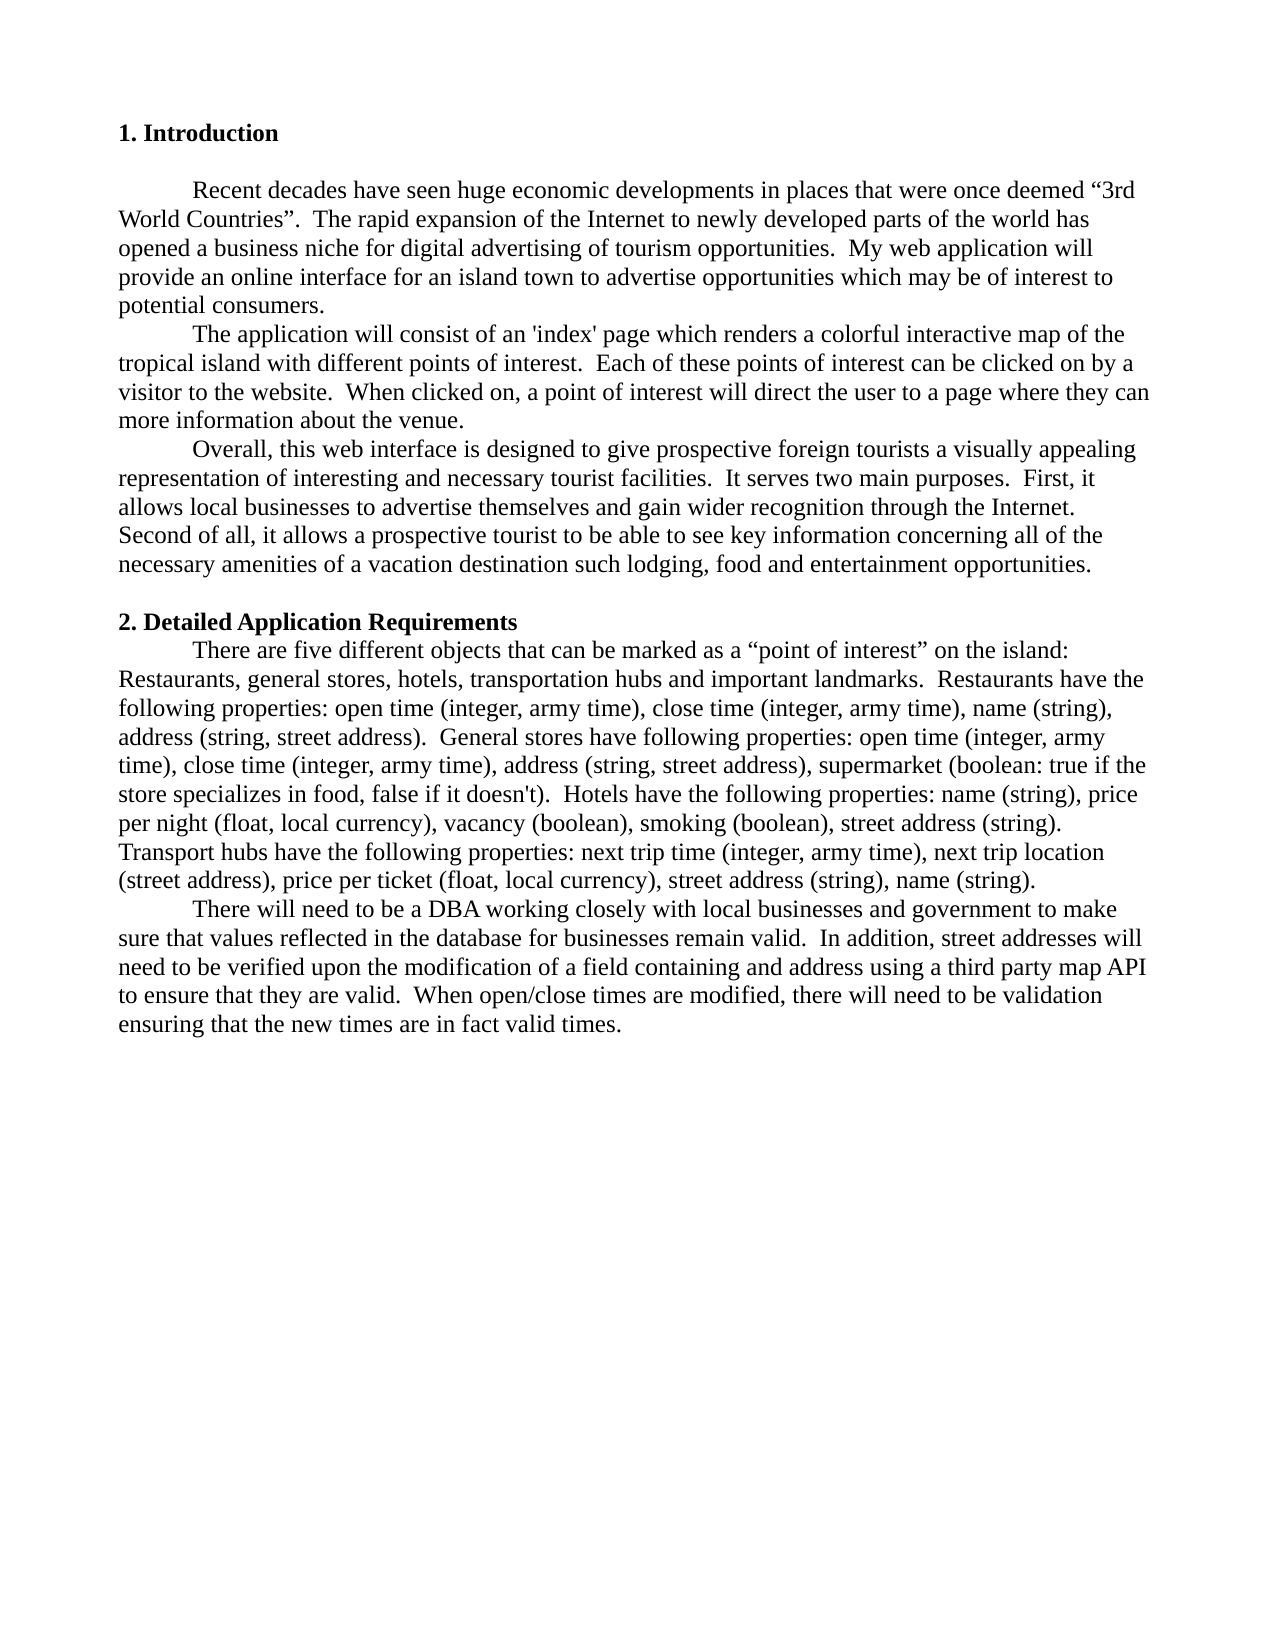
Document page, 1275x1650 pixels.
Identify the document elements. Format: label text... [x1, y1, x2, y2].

text The application will consist of an 'index' page which renders a colorful interactive map of the tropical island with different points of interest. Each of these points of interest can be clicked on by a visitor to the website. When clicked on, a point of interest will direct the user to a page where they can more information about the venue. [118, 319, 1157, 434]
text Overall, this web interface is designed to give prospective foreign tourists a visually appealing representation of interesting and necessary tourist facilities. It serves two main purposes. First, it allows local businesses to advertise themselves and gain wider recognition through the Internet. Second of all, it allows a prospective tourist to be able to see key information concerning all of the necessary amenities of a vacation destination such lodging, food and entertainment opportunities. [118, 434, 1157, 578]
text 2. Detailed Application Requirements [118, 607, 1157, 636]
text There will need to be a DBA working closely with local businesses and government to make sure that values reflected in the database for businesses remain valid. In addition, street addresses will need to be verified upon the modification of a field containing and address using a third party map API to ensure that they are valid. When open/close times are modified, there will need to be validation ensuring that the new times are in fact valid times. [118, 894, 1157, 1038]
text 1. Introduction [118, 118, 1157, 147]
text Recent decades have seen huge economic developments in places that were once deemed “3rd World Countries”. The rapid expansion of the Internet to newly developed parts of the world has opened a business niche for digital advertising of tourism opportunities. My web application will provide an online interface for an island town to advertise opportunities which may be of interest to potential consumers. [118, 176, 1157, 319]
text There are five different objects that can be marked as a “point of interest” on the island: Restaurants, general stores, hotels, transportation hubs and important landmarks. Restaurants have the following properties: open time (integer, army time), close time (integer, army time), name (string), address (string, street address). General stores have following properties: open time (integer, army time), close time (integer, army time), address (string, street address), supermarket (boolean: true if the store specializes in food, false if it doesn't). Hotels have the following properties: name (string), price per night (float, local currency), vacancy (boolean), smoking (boolean), street address (string). Transport hubs have the following properties: next trip time (integer, army time), next trip location (street address), price per ticket (float, local currency), street address (string), name (string). [118, 636, 1157, 894]
